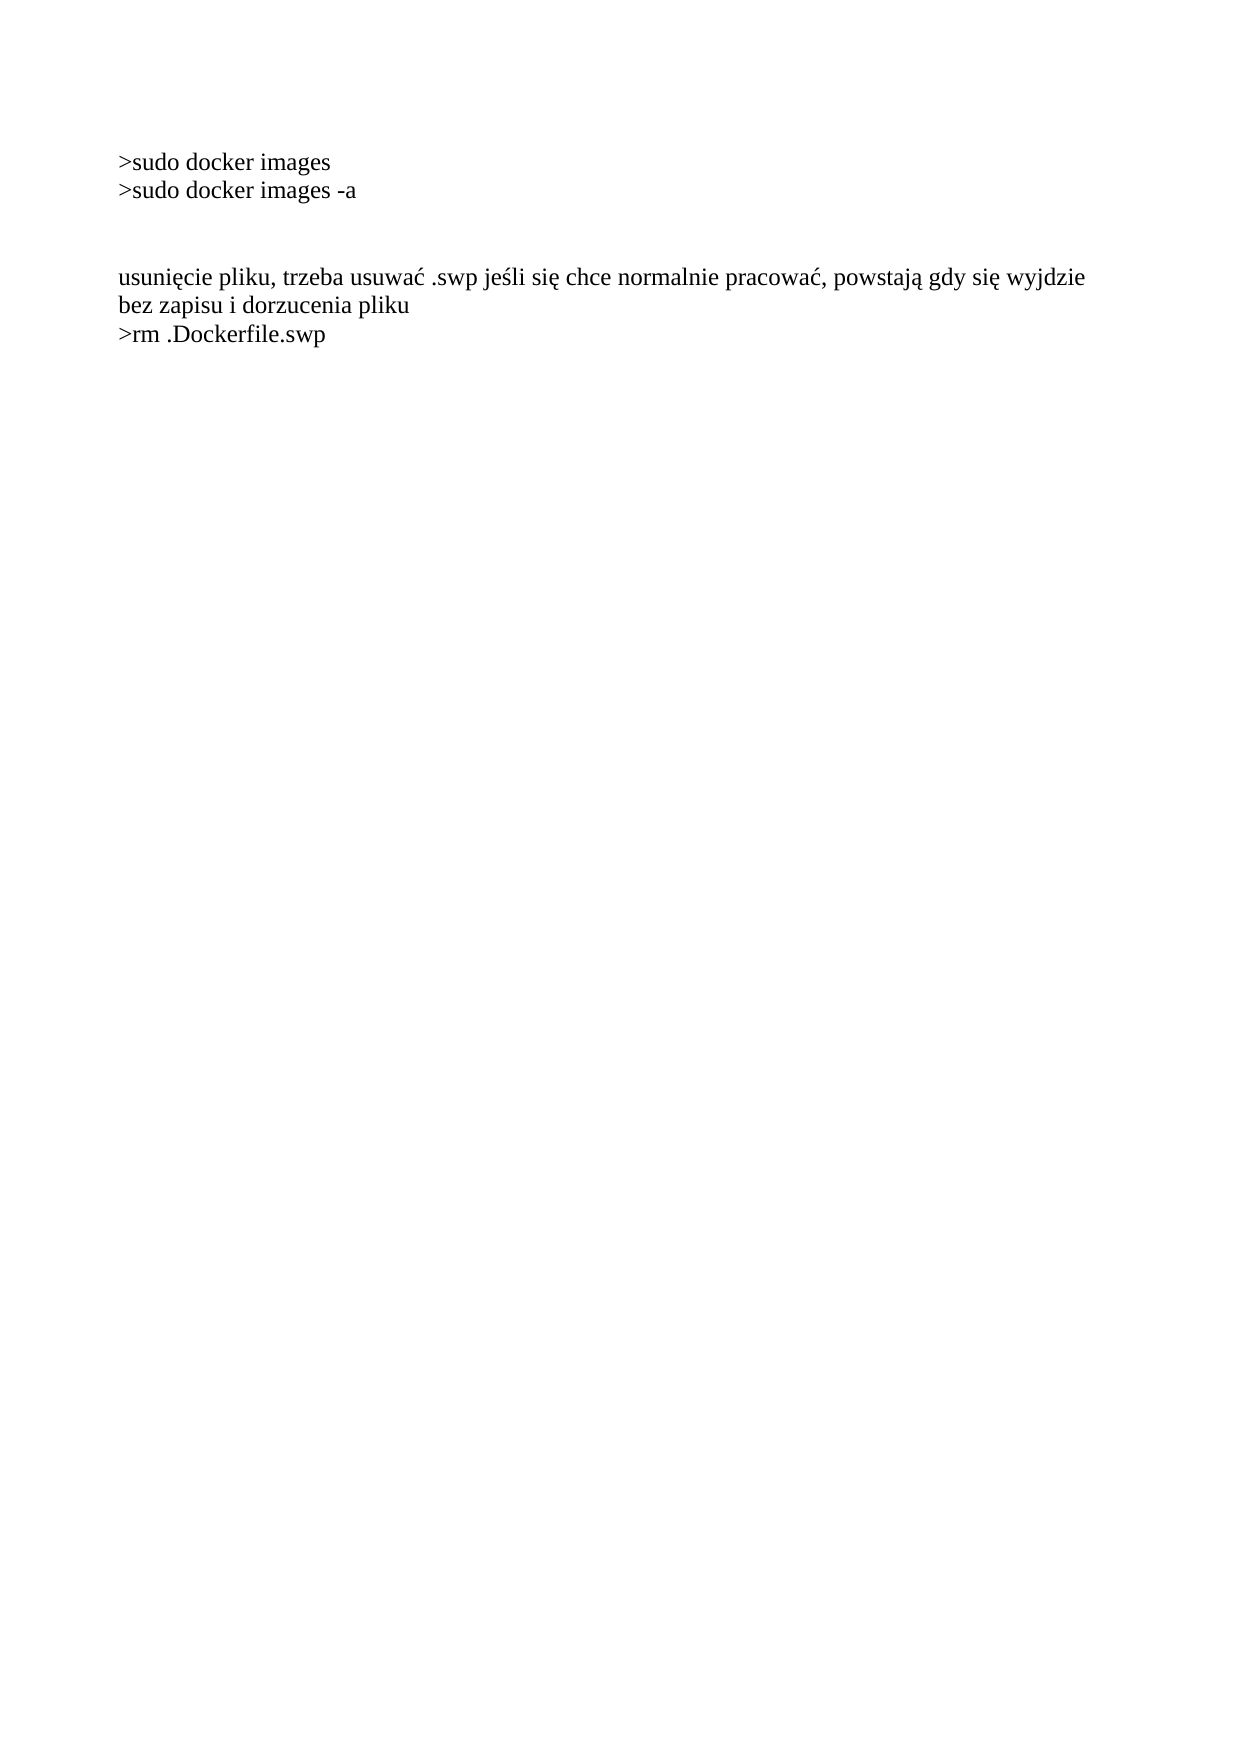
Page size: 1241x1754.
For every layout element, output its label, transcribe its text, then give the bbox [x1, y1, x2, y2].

text >sudo docker images -a [118, 176, 1122, 204]
text >sudo docker images [118, 147, 1122, 176]
text >rm .Dockerfile.swp [118, 319, 1122, 348]
text usunięcie pliku, trzeba usuwać .swp jeśli się chce normalnie pracować, powstają gdy się wyjdzie bez zapisu i dorzucenia pliku [118, 262, 1122, 319]
